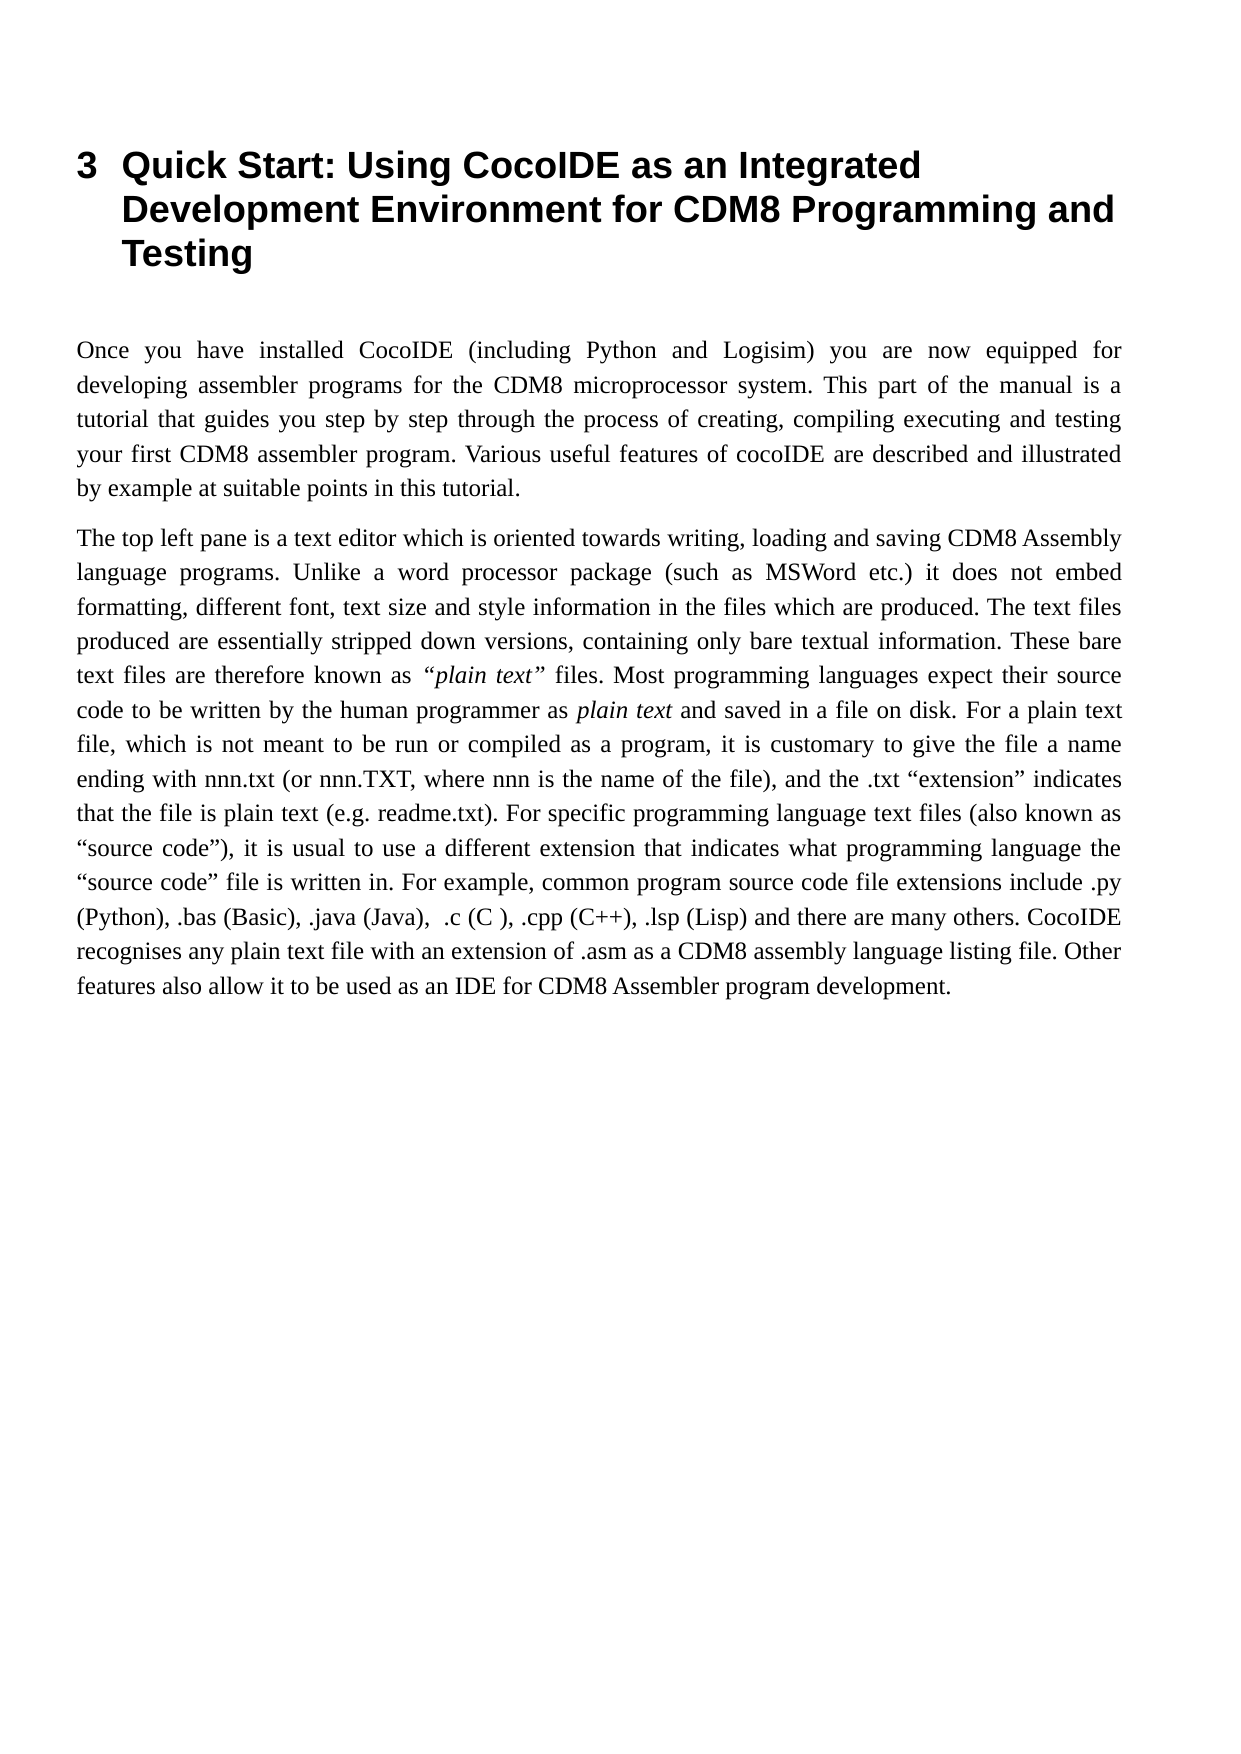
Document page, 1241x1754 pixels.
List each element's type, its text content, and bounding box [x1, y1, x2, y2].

subtitle Quick Start: Using CocoIDE as an Integrated Development Environment for CDM8 Programming and Testing [76, 143, 1123, 274]
text Once you have installed CocoIDE (including Python and Logisim) you are now equipped for developing assembler programs for the CDM8 microprocessor system. This part of the manual is a tutorial that guides you step by step through the process of creating, compiling executing and testing your first CDM8 assembler program. Various useful features of cocoIDE are described and illustrated by example at suitable points in this tutorial. [76, 336, 1123, 502]
text The top left pane is a text editor which is oriented towards writing, loading and saving CDM8 Assembly language programs. Unlike a word processor package (such as MSWord etc.) it does not embed formatting, different font, text size and style information in the files which are produced. The text files produced are essentially stripped down versions, containing only bare textual information. These bare text files are therefore known as “plain text” files. Most programming languages expect their source code to be written by the human programmer as plain text and saved in a file on disk. For a plain text file, which is not meant to be run or compiled as a program, it is customary to give the file a name ending with nnn.txt (or nnn.TXT, where nnn is the name of the file), and the .txt “extension” indicates that the file is plain text (e.g. readme.txt). For specific programming language text files (also known as “source code”), it is usual to use a different extension that indicates what programming language the “source code” file is written in. For example, common program source code file extensions include .py (Python), .bas (Basic), .java (Java), .c (C ), .cpp (C++), .lsp (Lisp) and there are many others. CocoIDE recognises any plain text file with an extension of .asm as a CDM8 assembly language listing file. Other features also allow it to be used as an IDE for CDM8 Assembler program development. [76, 523, 1123, 999]
